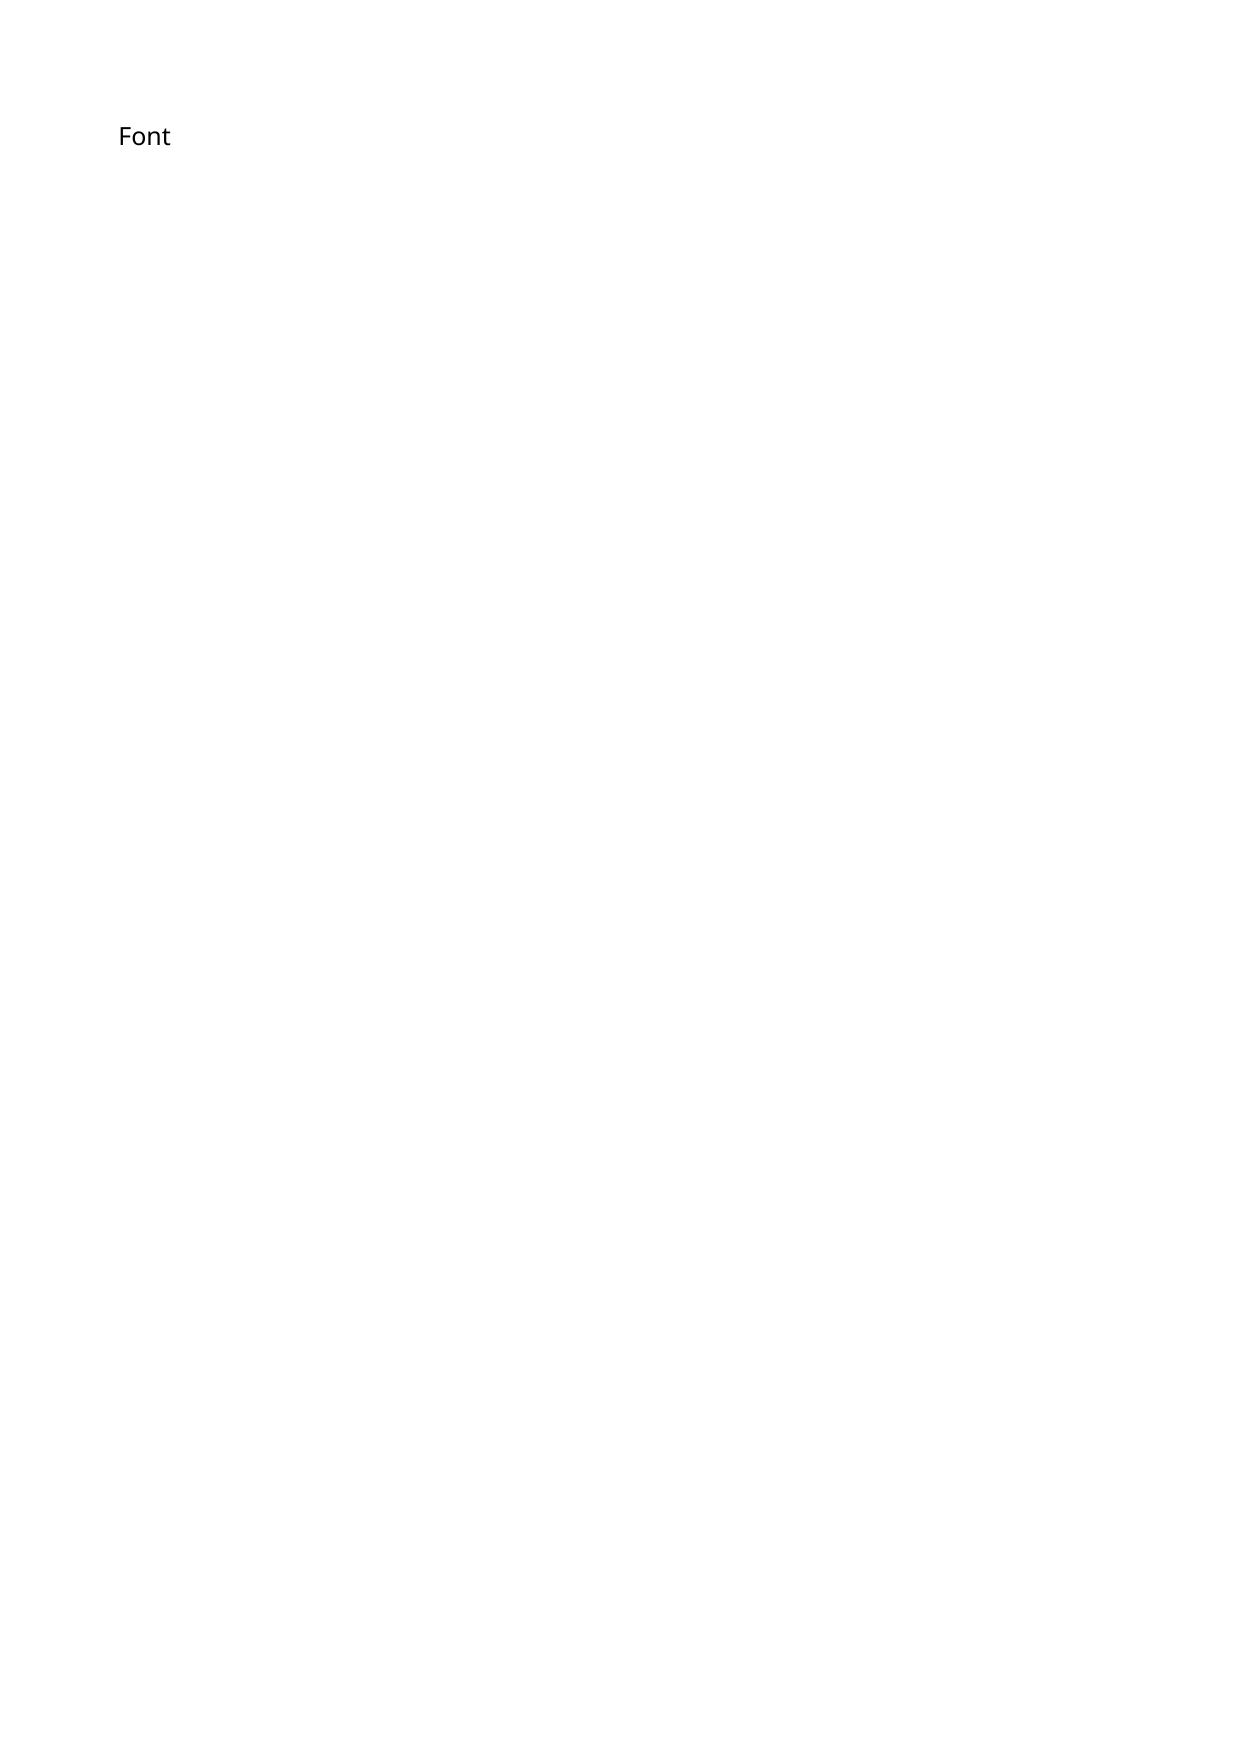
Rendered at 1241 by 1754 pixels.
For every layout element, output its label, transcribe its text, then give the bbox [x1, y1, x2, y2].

text Font [118, 118, 1122, 152]
